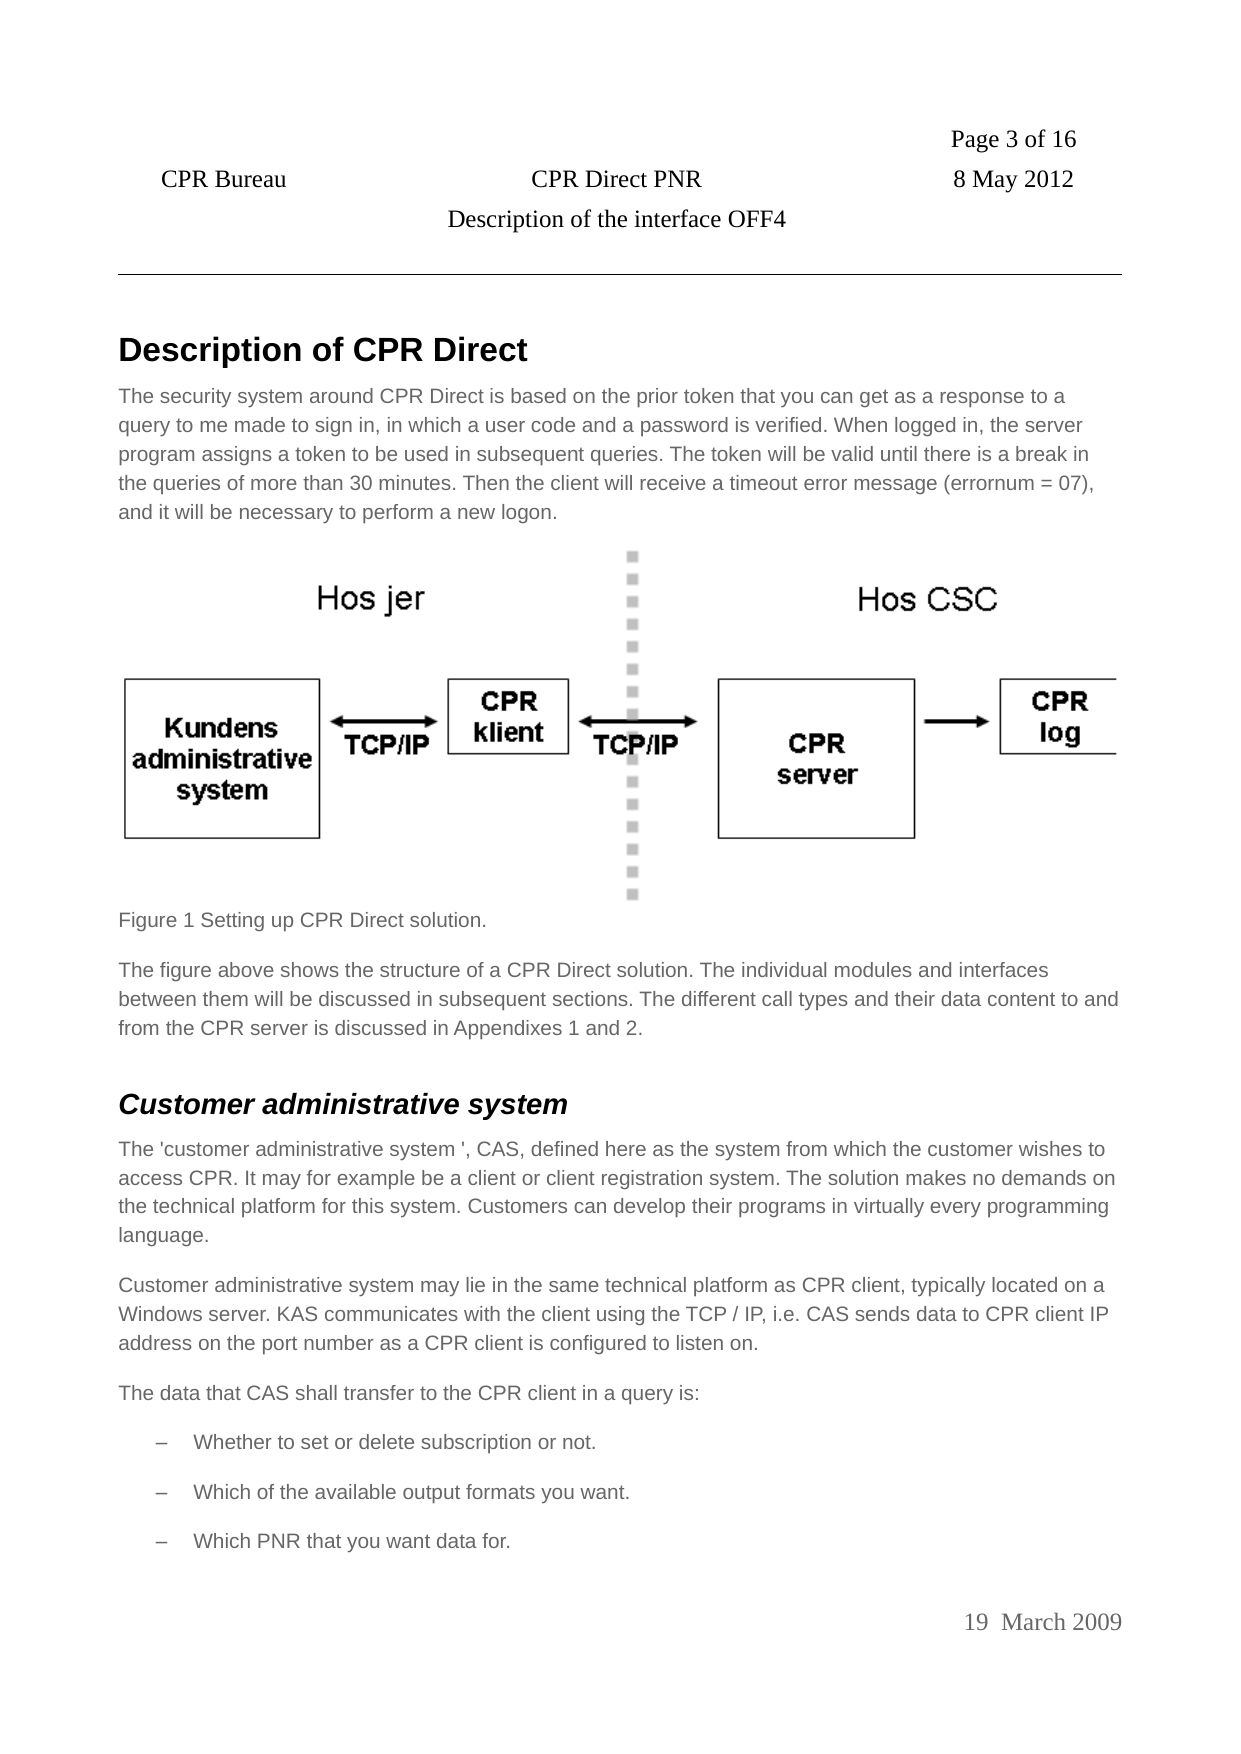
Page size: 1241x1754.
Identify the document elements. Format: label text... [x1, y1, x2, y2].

text The 'customer administrative system ', CAS, defined here as the system from which the customer wishes to access CPR. It may for example be a client or client registration system. The solution makes no demands on the technical platform for this system. Customers can develop their programs in virtually every programming language. [118, 1133, 1122, 1249]
text Customer administrative system may lie in the same technical platform as CPR client, typically located on a Windows server. KAS communicates with the client using the TCP / IP, i.e. CAS sends data to CPR client IP address on the port number as a CPR client is configured to listen on. [118, 1269, 1122, 1356]
list Which of the available output formats you want. [156, 1476, 1122, 1505]
list Which PNR that you want data for. [156, 1526, 1122, 1554]
text The data that CAS shall transfer to the CPR client in a query is: [118, 1377, 1122, 1406]
subtitle Description of CPR Direct [118, 329, 1122, 368]
text Figure 1 Setting up CPR Direct solution. [118, 546, 1122, 934]
text The security system around CPR Direct is based on the prior token that you can get as a response to a query to me made to sign in, in which a user code and a password is verified. When logged in, the server program assigns a token to be used in subsequent queries. The token will be valid until there is a break in the queries of more than 30 minutes. Then the client will receive a timeout error message (errornum = 07), and it will be necessary to perform a new logon. [118, 381, 1122, 525]
text The figure above shows the structure of a CPR Direct solution. The individual modules and interfaces between them will be discussed in subsequent sections. The different call types and their data content to and from the CPR server is discussed in Appendixes 1 and 2. [118, 954, 1122, 1041]
subtitle Customer administrative system [118, 1087, 1122, 1120]
list Whether to set or delete subscription or not. [156, 1426, 1122, 1455]
